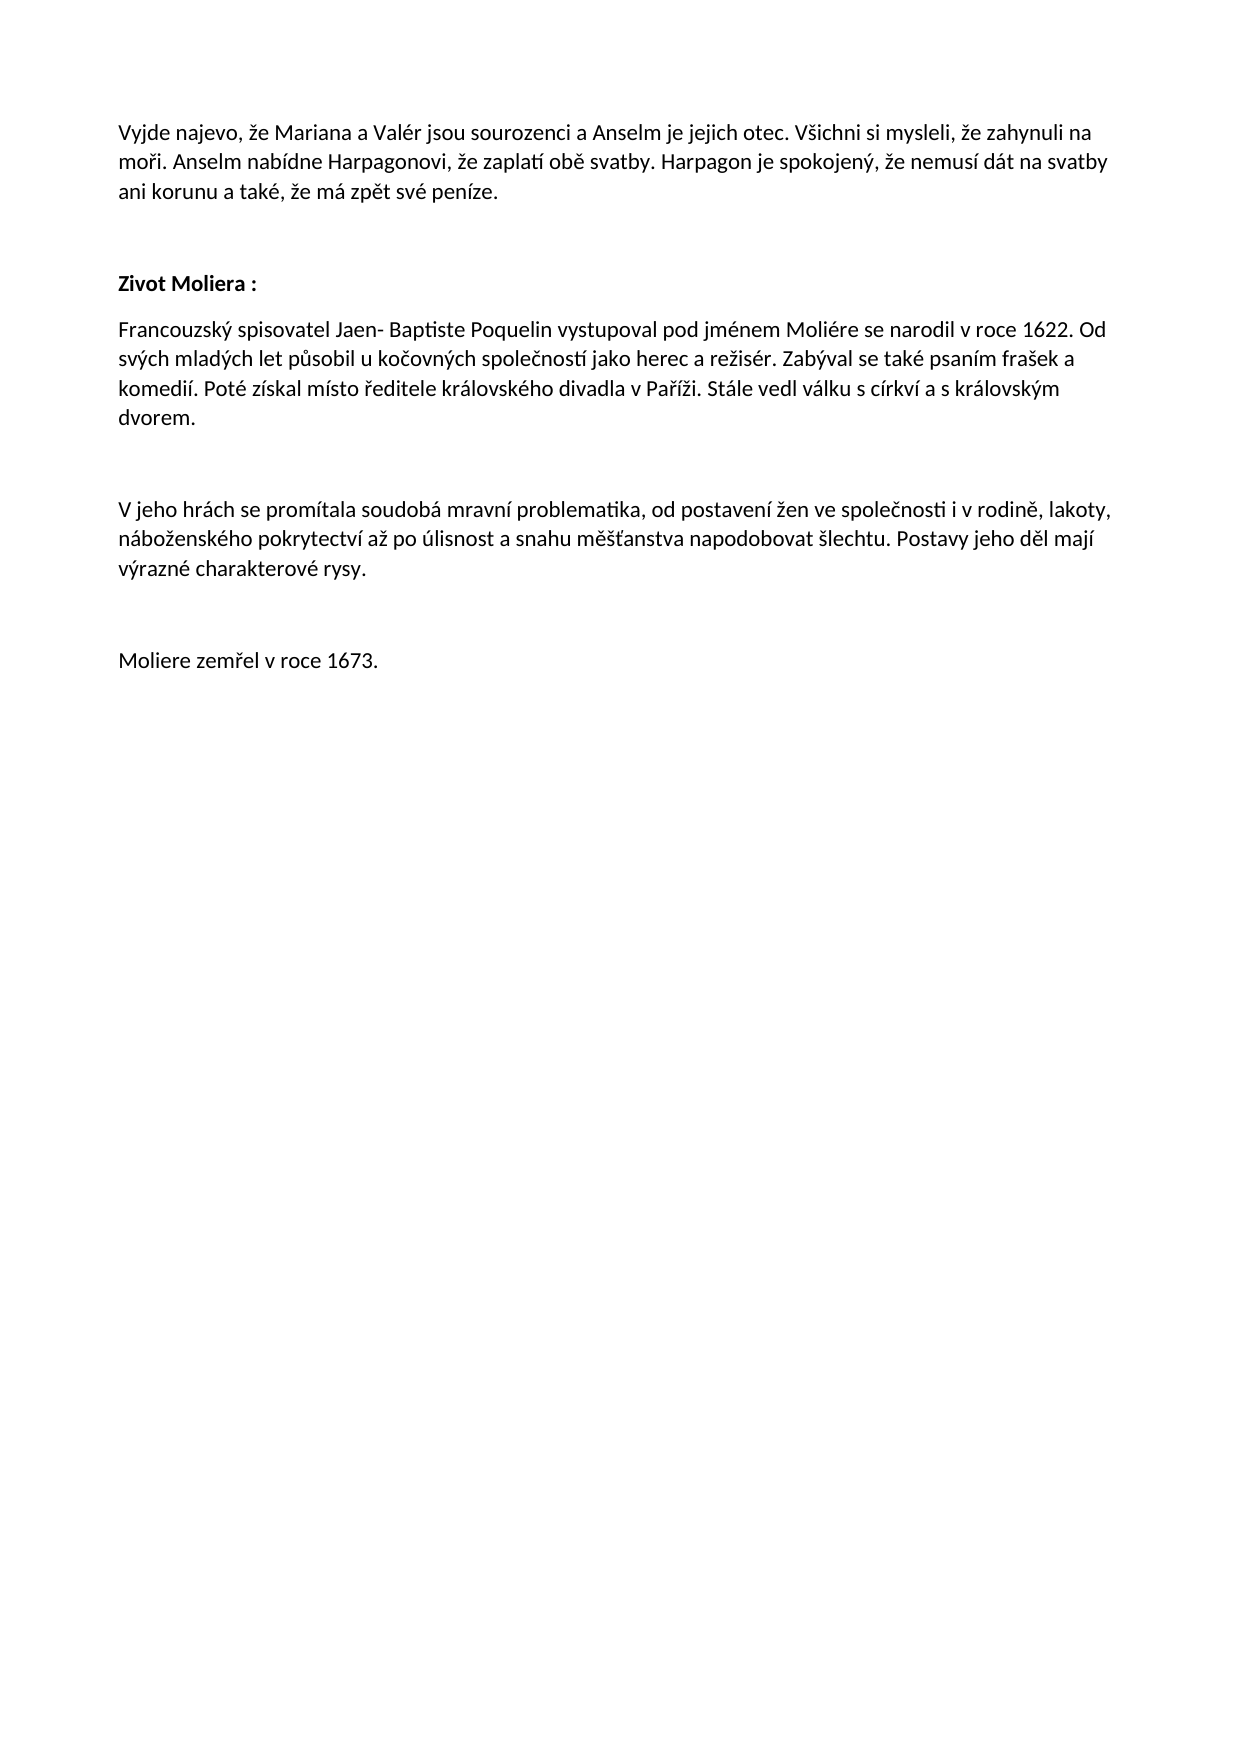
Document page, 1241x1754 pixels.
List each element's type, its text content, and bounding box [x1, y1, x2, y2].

text Francouzský spisovatel Jaen- Baptiste Poquelin vystupoval pod jménem Moliére se narodil v roce 1622. Od svých mladých let působil u kočovných společností jako herec a režisér. Zabýval se také psaním frašek a komedií. Poté získal místo ředitele královského divadla v Paříži. Stále vedl válku s církví a s královským dvorem. [118, 315, 1122, 431]
text Zivot Moliera : [118, 269, 1122, 297]
text Vyjde najevo, že Mariana a Valér jsou sourozenci a Anselm je jejich otec. Všichni si mysleli, že zahynuli na moři. Anselm nabídne Harpagonovi, že zaplatí obě svatby. Harpagon je spokojený, že nemusí dát na svatby ani korunu a také, že má zpět své peníze. [118, 118, 1122, 205]
text V jeho hrách se promítala soudobá mravní problematika, od postavení žen ve společnosti i v rodině, lakoty, náboženského pokrytectví až po úlisnost a snahu měšťanstva napodobovat šlechtu. Postavy jeho děl mají výrazné charakterové rysy. [118, 495, 1122, 582]
text Moliere zemřel v roce 1673. [118, 646, 1122, 703]
